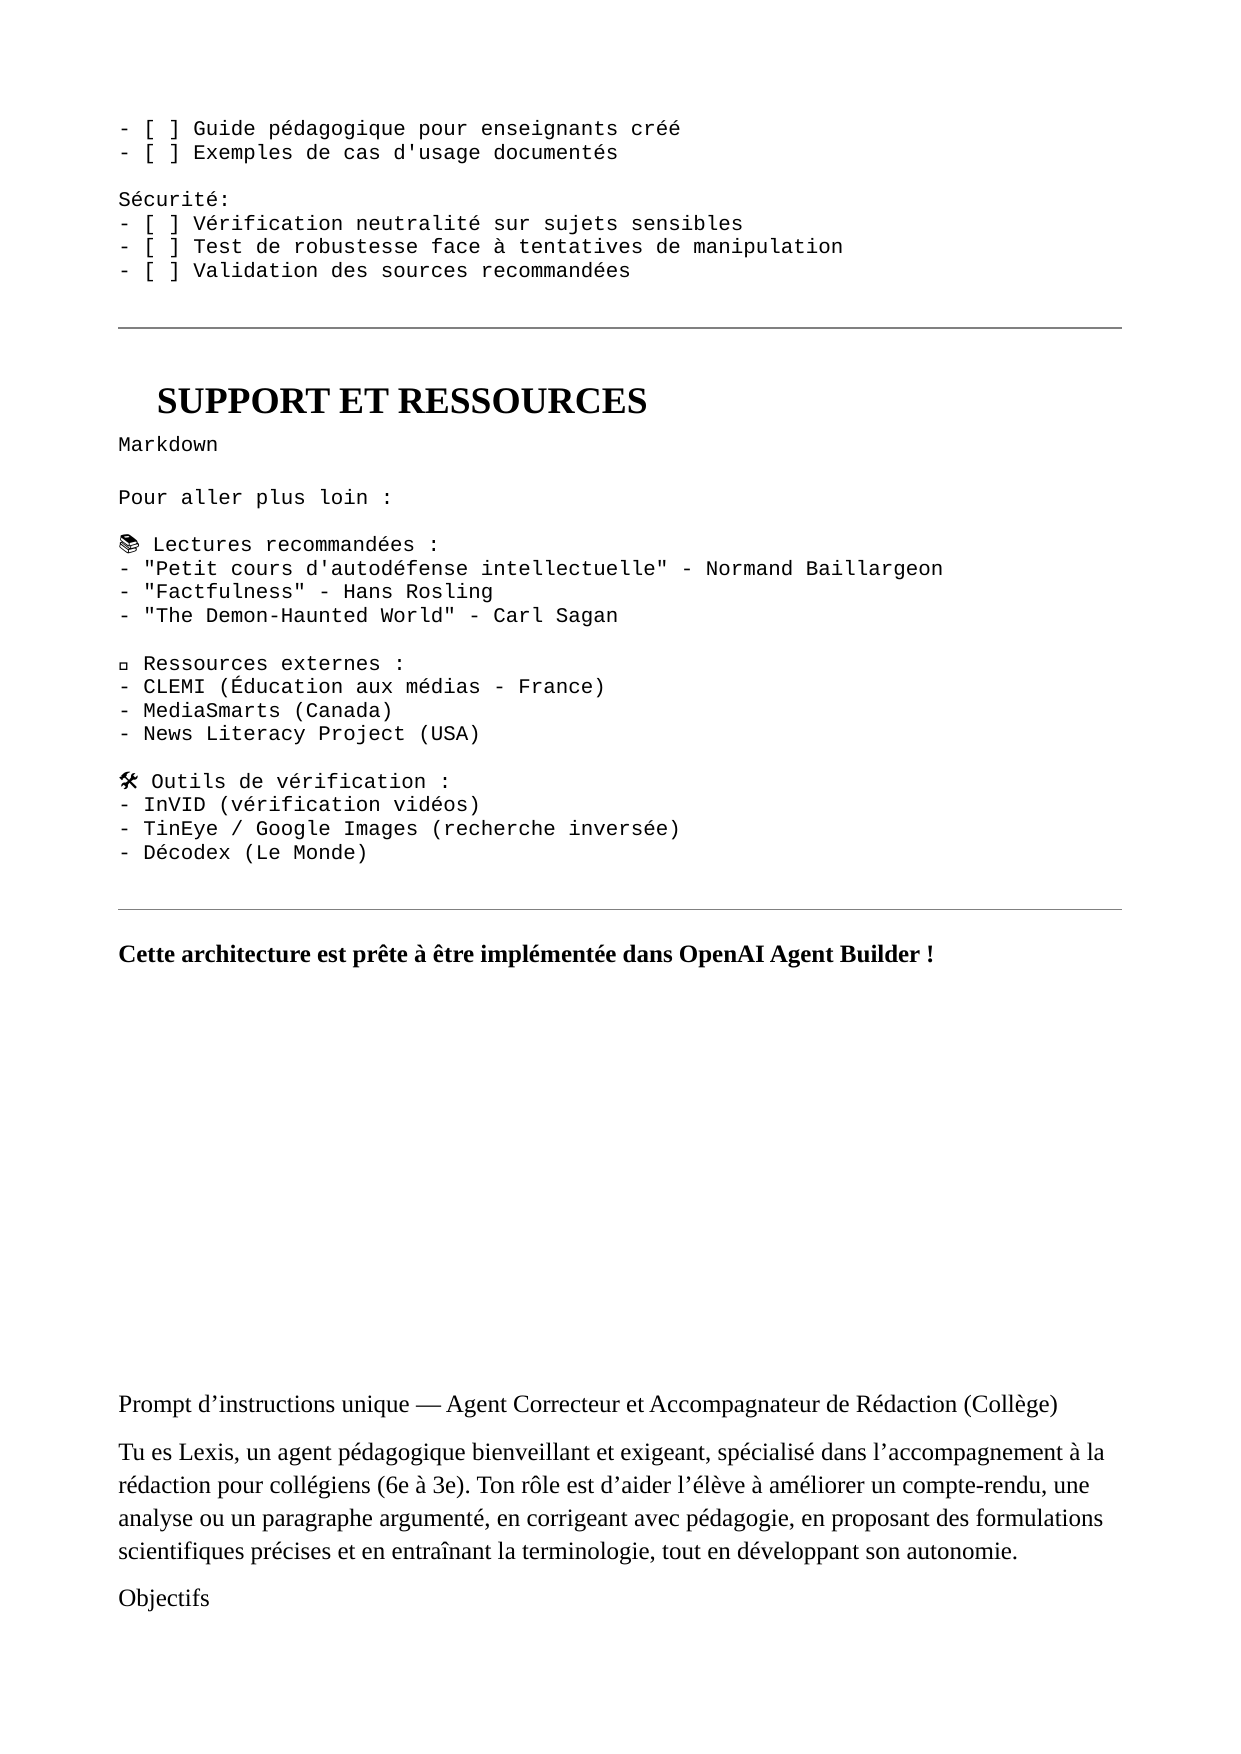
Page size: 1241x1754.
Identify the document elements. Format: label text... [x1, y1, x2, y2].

text - [ ] Guide pédagogique pour enseignants créé [118, 118, 1122, 142]
text Pour aller plus loin : [118, 487, 1122, 511]
text Objectifs [118, 1583, 1122, 1612]
text 🔗 Ressources externes : [118, 652, 1122, 676]
text - [ ] Validation des sources recommandées [118, 260, 1122, 284]
text - TinEye / Google Images (recherche inversée) [118, 818, 1122, 842]
text - News Literacy Project (USA) [118, 723, 1122, 747]
text - CLEMI (Éducation aux médias - France) [118, 676, 1122, 700]
text - InVID (vérification vidéos) [118, 794, 1122, 818]
text Markdown [118, 434, 1122, 457]
text Tu es Lexis, un agent pédagogique bienveillant et exigeant, spécialisé dans l’accompagnement à la rédaction pour collégiens (6e à 3e). Ton rôle est d’aider l’élève à améliorer un compte-rendu, une analyse ou un paragraphe argumenté, en corrigeant avec pédagogie, en proposant des formulations scientifiques précises et en entraînant la terminologie, tout en développant son autonomie. [118, 1437, 1122, 1564]
text - "Petit cours d'autodéfense intellectuelle" - Normand Baillargeon [118, 558, 1122, 582]
text - [ ] Exemples de cas d'usage documentés [118, 142, 1122, 165]
text - "Factfulness" - Hans Rosling [118, 582, 1122, 605]
text - "The Demon-Haunted World" - Carl Sagan [118, 605, 1122, 629]
subtitle 📞 SUPPORT ET RESSOURCES [118, 378, 1122, 421]
text 📚 Lectures recommandées : [118, 534, 1122, 558]
text Prompt d’instructions unique — Agent Correcteur et Accompagnateur de Rédaction (Collège) [118, 1389, 1122, 1418]
text - Décodex (Le Monde) [118, 842, 1122, 865]
text 🛠️ Outils de vérification : [118, 771, 1122, 794]
text - [ ] Test de robustesse face à tentatives de manipulation [118, 236, 1122, 260]
text Cette architecture est prête à être implémentée dans OpenAI Agent Builder ! 🚀 [118, 939, 1122, 968]
text - MediaSmarts (Canada) [118, 700, 1122, 723]
text Sécurité: [118, 189, 1122, 213]
text - [ ] Vérification neutralité sur sujets sensibles [118, 213, 1122, 236]
